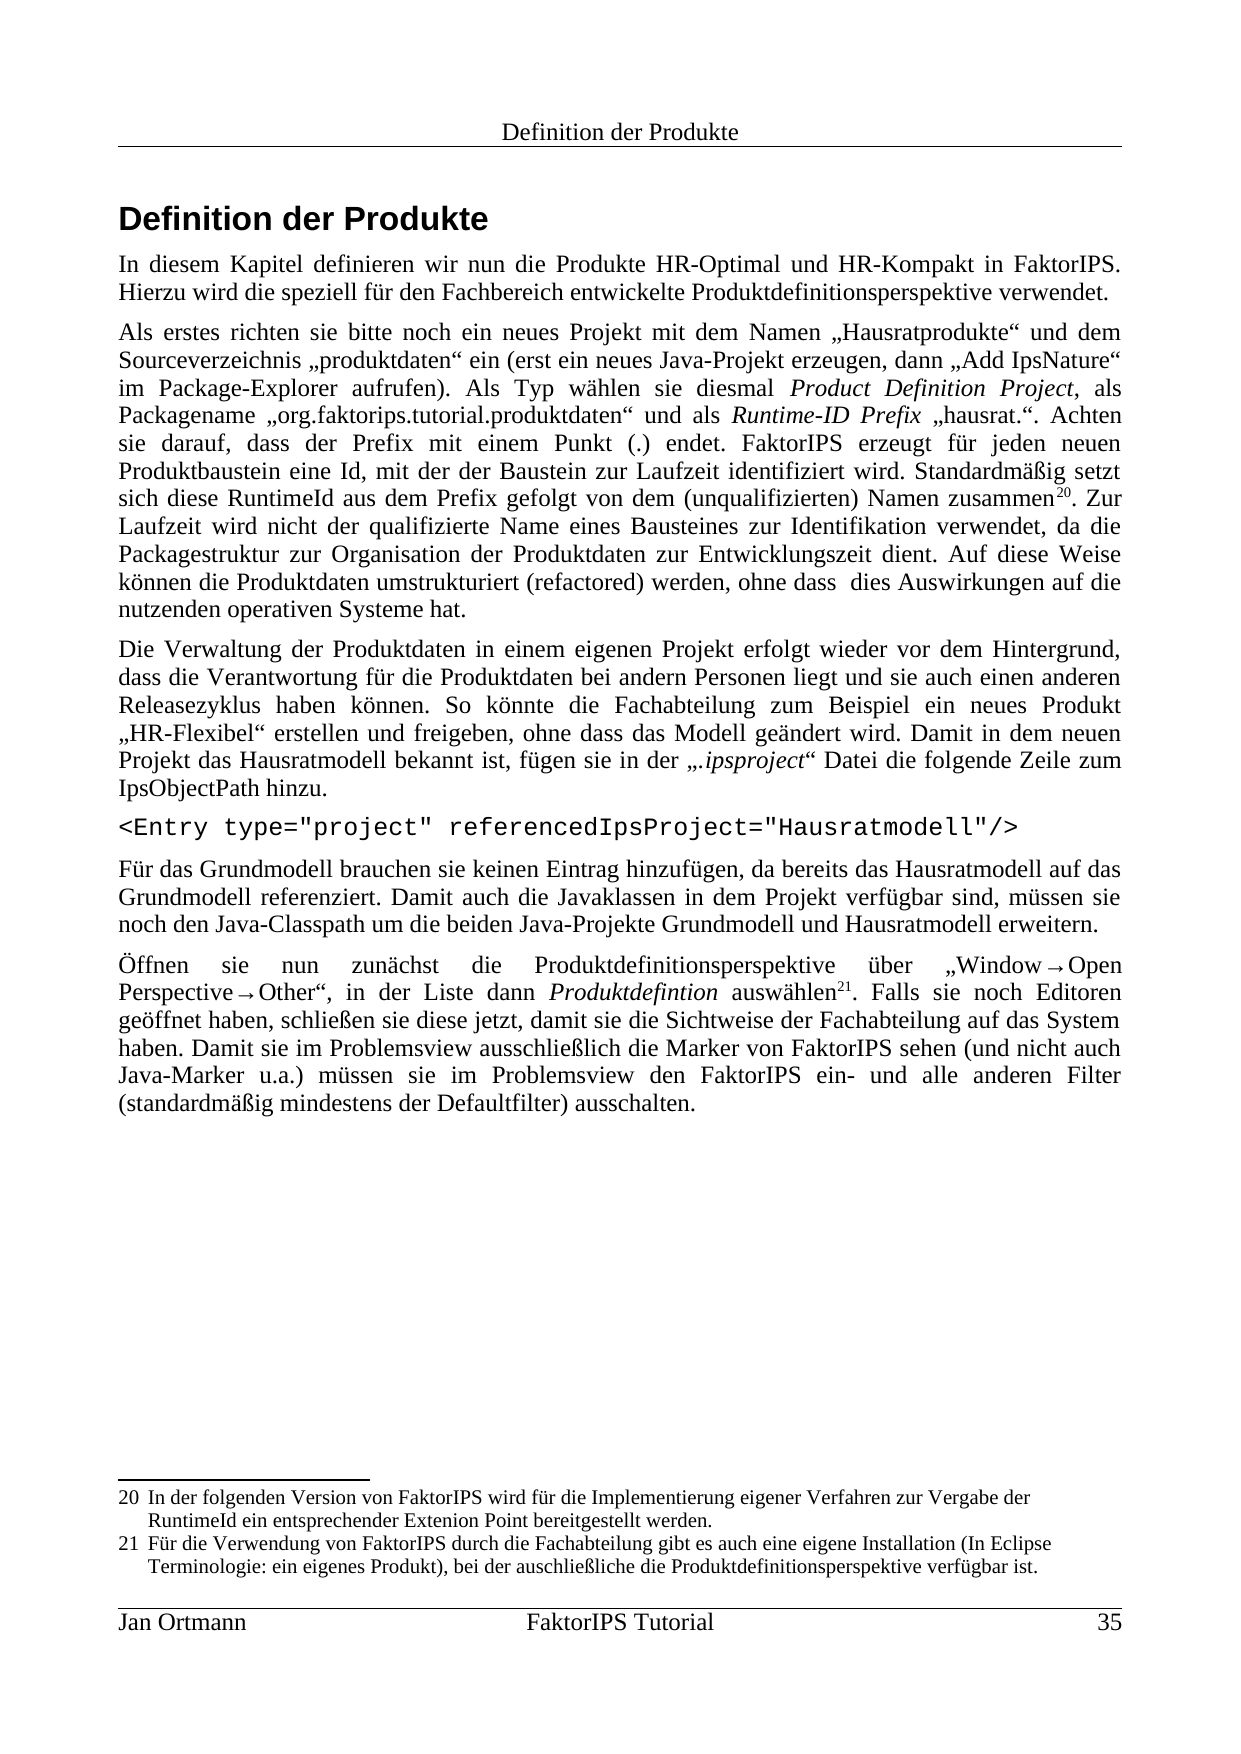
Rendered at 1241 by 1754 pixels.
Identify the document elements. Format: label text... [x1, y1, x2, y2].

text <Entry type="project" referencedIpsProject="Hausratmodell"/> [118, 814, 1122, 843]
text Als erstes richten sie bitte noch ein neues Projekt mit dem Namen „Hausratprodukte“ und dem Sourceverzeichnis „produktdaten“ ein (erst ein neues Java-Projekt erzeugen, dann „Add IpsNature“ im Package-Explorer aufrufen). Als Typ wählen sie diesmal Product Definition Project, als Packagename „org.faktorips.tutorial.produktdaten“ und als Runtime-ID Prefix „hausrat.“. Achten sie darauf, dass der Prefix mit einem Punkt (.) endet. FaktorIPS erzeugt für jeden neuen Produktbaustein eine Id, mit der der Baustein zur Laufzeit identifiziert wird. Standardmäßig setzt sich diese RuntimeId aus dem Prefix gefolgt von dem (unqualifizierten) Namen zusammen. Zur Laufzeit wird nicht der qualifizierte Name eines Bausteines zur Identifikation verwendet, da die Packagestruktur zur Organisation der Produktdaten zur Entwicklungszeit dient. Auf diese Weise können die Produktdaten umstrukturiert (refactored) werden, ohne dass dies Auswirkungen auf die nutzenden operativen Systeme hat. [118, 318, 1122, 623]
subtitle Definition der Produkte [118, 200, 1122, 238]
text Öffnen sie nun zunächst die Produktdefinitionsperspektive über „Window→Open Perspective→Other“, in der Liste dann Produktdefintion auswählen. Falls sie noch Editoren geöffnet haben, schließen sie diese jetzt, damit sie die Sichtweise der Fachabteilung auf das System haben. Damit sie im Problemsview ausschließlich die Marker von FaktorIPS sehen (und nicht auch Java-Marker u.a.) müssen sie im Problemsview den FaktorIPS ein- und alle anderen Filter (standardmäßig mindestens der Defaultfilter) ausschalten. [118, 951, 1122, 1117]
text In diesem Kapitel definieren wir nun die Produkte HR-Optimal und HR-Kompakt in FaktorIPS. Hierzu wird die speziell für den Fachbereich entwickelte Produktdefinitionsperspektive verwendet. [118, 250, 1122, 306]
text Für das Grundmodell brauchen sie keinen Eintrag hinzufügen, da bereits das Hausratmodell auf das Grundmodell referenziert. Damit auch die Javaklassen in dem Projekt verfügbar sind, müssen sie noch den Java-Classpath um die beiden Java-Projekte Grundmodell und Hausratmodell erweitern. [118, 855, 1122, 938]
text Die Verwaltung der Produktdaten in einem eigenen Projekt erfolgt wieder vor dem Hintergrund, dass die Verantwortung für die Produktdaten bei andern Personen liegt und sie auch einen anderen Releasezyklus haben können. So könnte die Fachabteilung zum Beispiel ein neues Produkt „HR‑Flexibel“ erstellen und freigeben, ohne dass das Modell geändert wird. Damit in dem neuen Projekt das Hausratmodell bekannt ist, fügen sie in der „.ipsproject“ Datei die folgende Zeile zum IpsObjectPath hinzu. [118, 636, 1122, 802]
text In der folgenden Version von FaktorIPS wird für die Implementierung eigener Verfahren zur Vergabe der RuntimeId ein entsprechender Extenion Point bereitgestellt werden. [118, 1486, 1122, 1532]
text Für die Verwendung von FaktorIPS durch die Fachabteilung gibt es auch eine eigene Installation (In Eclipse Terminologie: ein eigenes Produkt), bei der auschließliche die Produktdefinitionsperspektive verfügbar ist. [118, 1532, 1122, 1578]
